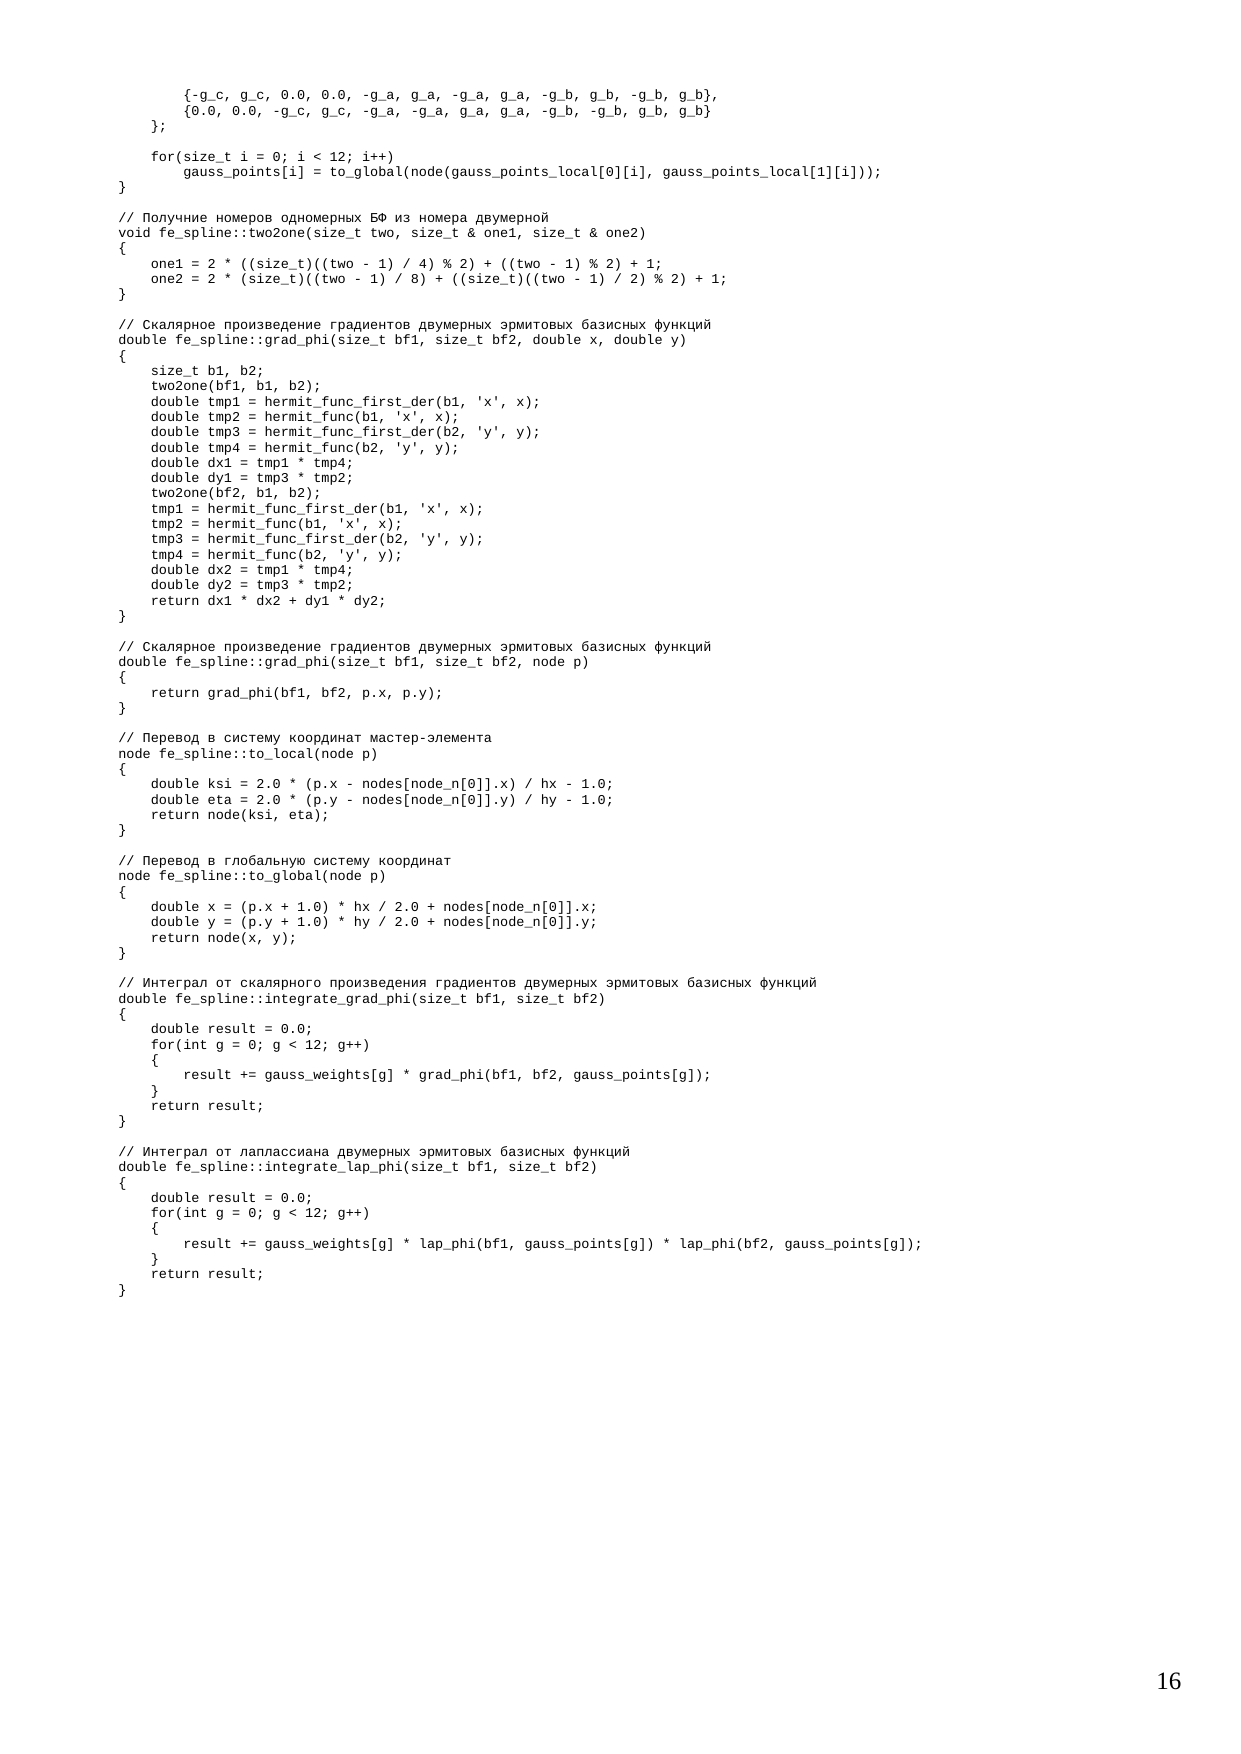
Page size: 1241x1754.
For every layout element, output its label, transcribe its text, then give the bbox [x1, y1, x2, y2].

text } [118, 946, 1181, 961]
text double dx1 = tmp1 * tmp4; [118, 456, 1181, 471]
text double dx2 = tmp1 * tmp4; [118, 563, 1181, 578]
text double dy2 = tmp3 * tmp2; [118, 578, 1181, 594]
text }; [118, 119, 1181, 134]
text { [118, 242, 1181, 257]
text for(int g = 0; g < 12; g++) [118, 1206, 1181, 1222]
text { [118, 1053, 1181, 1068]
text two2one(bf1, b1, b2); [118, 379, 1181, 395]
text for(int g = 0; g < 12; g++) [118, 1038, 1181, 1053]
text // Перевод в систему координат мастер-элемента [118, 732, 1181, 747]
text return dx1 * dx2 + dy1 * dy2; [118, 594, 1181, 609]
text tmp4 = hermit_func(b2, 'y', y); [118, 548, 1181, 563]
text double y = (p.y + 1.0) * hy / 2.0 + nodes[node_n[0]].y; [118, 915, 1181, 931]
text { [118, 349, 1181, 364]
text return node(ksi, eta); [118, 808, 1181, 823]
text // Скалярное произведение градиентов двумерных эрмитовых базисных функций [118, 318, 1181, 333]
text // Интеграл от лаплассиана двумерных эрмитовых базисных функций [118, 1145, 1181, 1160]
text } [118, 1084, 1181, 1099]
text for(size_t i = 0; i < 12; i++) [118, 150, 1181, 165]
text { [118, 1007, 1181, 1023]
text double tmp1 = hermit_func_first_der(b1, 'x', x); [118, 395, 1181, 410]
text } [118, 288, 1181, 303]
text } [118, 1283, 1181, 1298]
text } [118, 823, 1181, 839]
text double x = (p.x + 1.0) * hx / 2.0 + nodes[node_n[0]].x; [118, 900, 1181, 915]
text double eta = 2.0 * (p.y - nodes[node_n[0]].y) / hy - 1.0; [118, 793, 1181, 808]
text node fe_spline::to_global(node p) [118, 869, 1181, 885]
text tmp3 = hermit_func_first_der(b2, 'y', y); [118, 533, 1181, 548]
text one2 = 2 * (size_t)((two - 1) / 8) + ((size_t)((two - 1) / 2) % 2) + 1; [118, 272, 1181, 288]
text return grad_phi(bf1, bf2, p.x, p.y); [118, 686, 1181, 701]
text { [118, 762, 1181, 778]
text double tmp2 = hermit_func(b1, 'x', x); [118, 410, 1181, 425]
text one1 = 2 * ((size_t)((two - 1) / 4) % 2) + ((two - 1) % 2) + 1; [118, 257, 1181, 272]
text void fe_spline::two2one(size_t two, size_t & one1, size_t & one2) [118, 226, 1181, 242]
text double result = 0.0; [118, 1023, 1181, 1038]
text size_t b1, b2; [118, 364, 1181, 379]
text result += gauss_weights[g] * lap_phi(bf1, gauss_points[g]) * lap_phi(bf2, gauss_points[g]); [118, 1237, 1181, 1252]
text } [118, 1252, 1181, 1268]
text {0.0, 0.0, -g_c, g_c, -g_a, -g_a, g_a, g_a, -g_b, -g_b, g_b, g_b} [118, 104, 1181, 119]
text tmp1 = hermit_func_first_der(b1, 'x', x); [118, 502, 1181, 517]
text double tmp3 = hermit_func_first_der(b2, 'y', y); [118, 425, 1181, 441]
text gauss_points[i] = to_global(node(gauss_points_local[0][i], gauss_points_local[1][i])); [118, 165, 1181, 180]
text { [118, 670, 1181, 686]
text } [118, 180, 1181, 196]
text } [118, 701, 1181, 716]
text result += gauss_weights[g] * grad_phi(bf1, bf2, gauss_points[g]); [118, 1068, 1181, 1084]
text double fe_spline::integrate_grad_phi(size_t bf1, size_t bf2) [118, 992, 1181, 1007]
text { [118, 1222, 1181, 1237]
text node fe_spline::to_local(node p) [118, 747, 1181, 762]
text double result = 0.0; [118, 1191, 1181, 1206]
text two2one(bf2, b1, b2); [118, 487, 1181, 502]
text // Интеграл от скалярного произведения градиентов двумерных эрмитовых базисных функций [118, 977, 1181, 992]
text } [118, 609, 1181, 624]
text // Перевод в глобальную систему координат [118, 854, 1181, 869]
text double fe_spline::integrate_lap_phi(size_t bf1, size_t bf2) [118, 1160, 1181, 1176]
text return result; [118, 1099, 1181, 1114]
text double tmp4 = hermit_func(b2, 'y', y); [118, 441, 1181, 456]
text return result; [118, 1268, 1181, 1283]
text { [118, 885, 1181, 900]
text tmp2 = hermit_func(b1, 'x', x); [118, 517, 1181, 533]
text double fe_spline::grad_phi(size_t bf1, size_t bf2, node p) [118, 655, 1181, 670]
text double fe_spline::grad_phi(size_t bf1, size_t bf2, double x, double y) [118, 333, 1181, 349]
text // Получние номеров одномерных БФ из номера двумерной [118, 211, 1181, 226]
text double dy1 = tmp3 * tmp2; [118, 471, 1181, 487]
text } [118, 1114, 1181, 1130]
text // Скалярное произведение градиентов двумерных эрмитовых базисных функций [118, 640, 1181, 655]
text return node(x, y); [118, 931, 1181, 946]
text double ksi = 2.0 * (p.x - nodes[node_n[0]].x) / hx - 1.0; [118, 778, 1181, 793]
text { [118, 1176, 1181, 1191]
text {-g_c, g_c, 0.0, 0.0, -g_a, g_a, -g_a, g_a, -g_b, g_b, -g_b, g_b}, [118, 88, 1181, 104]
